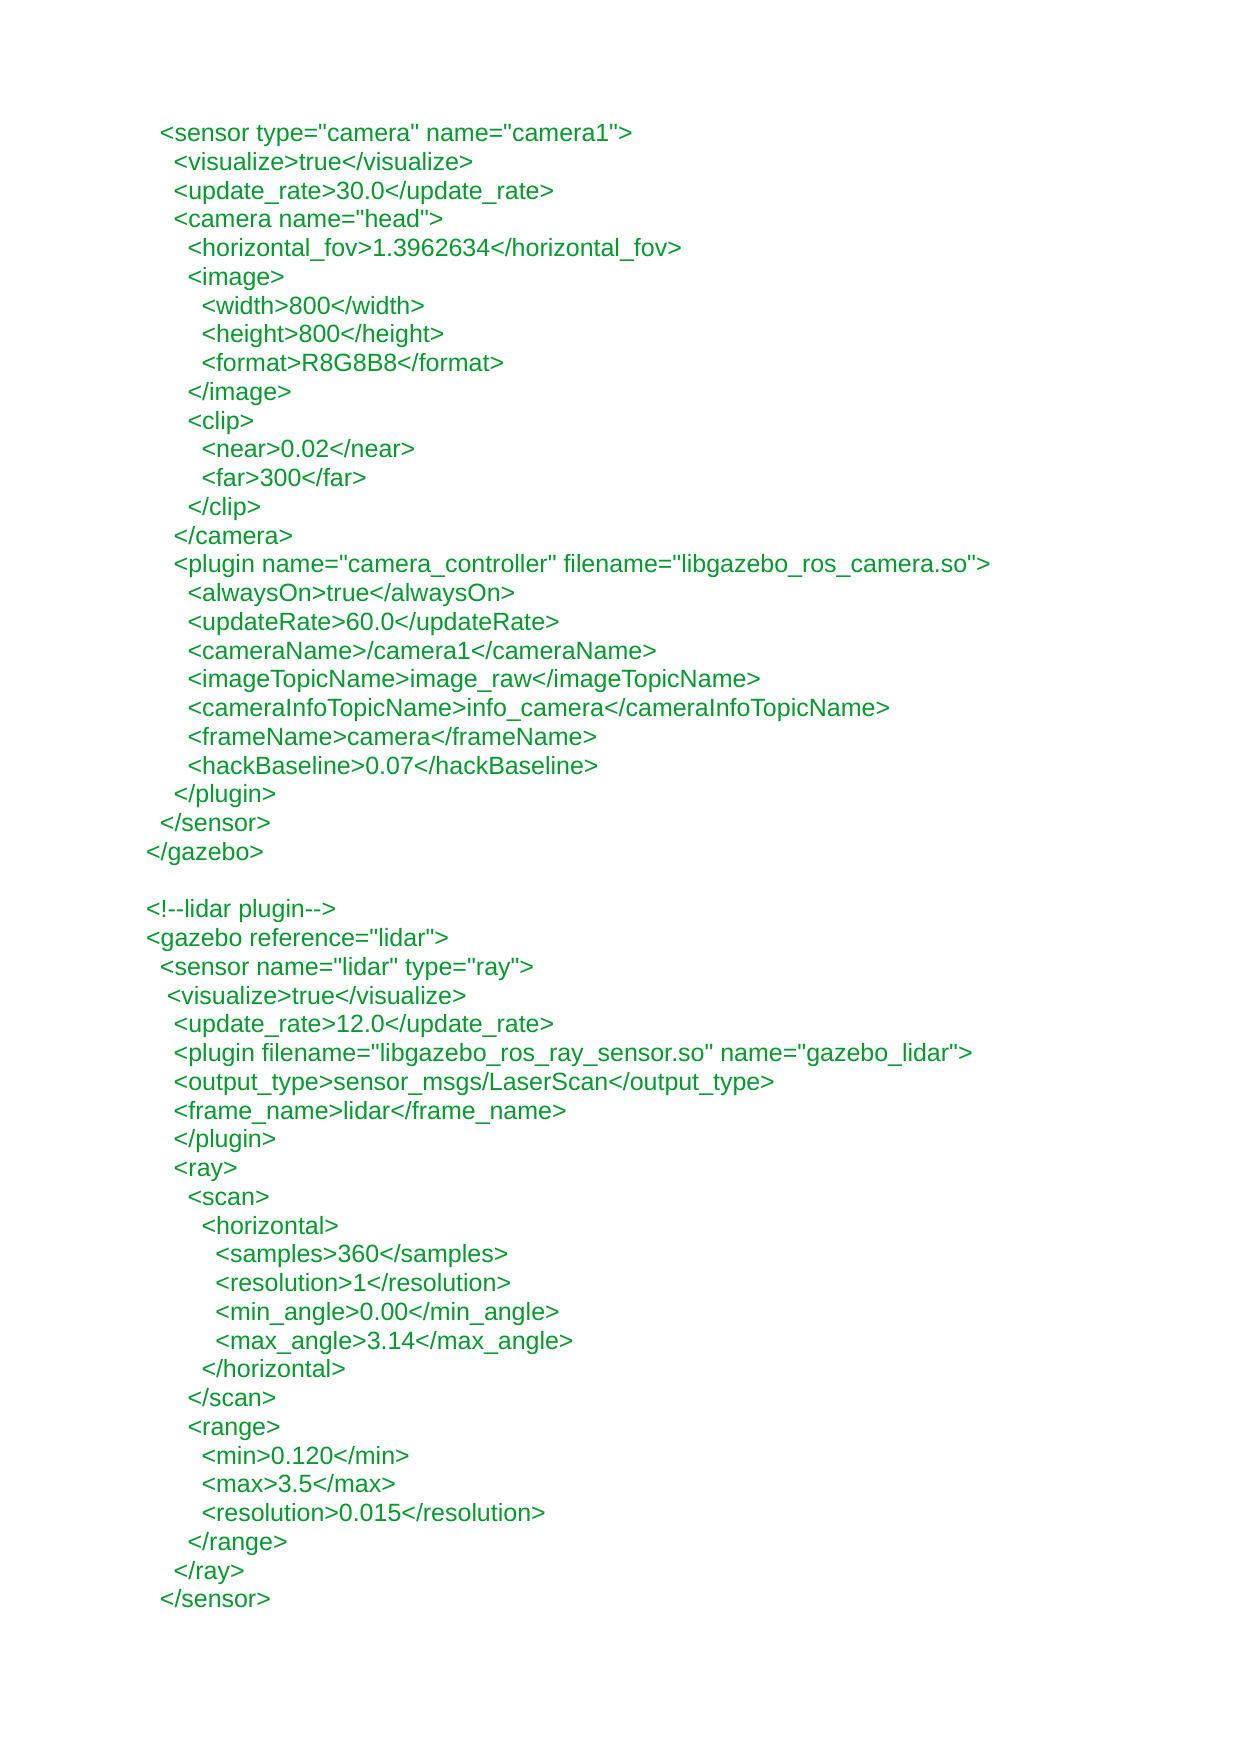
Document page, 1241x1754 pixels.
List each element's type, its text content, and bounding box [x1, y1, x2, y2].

text <clip> [118, 406, 1122, 434]
text </plugin> [118, 1124, 1122, 1153]
text <format>R8G8B8</format> [118, 348, 1122, 377]
text </plugin> [118, 779, 1122, 808]
text <hackBaseline>0.07</hackBaseline> [118, 751, 1122, 779]
text </ray> [118, 1556, 1122, 1584]
text <range> [118, 1412, 1122, 1441]
text </clip> [118, 492, 1122, 521]
text </sensor> [118, 1584, 1122, 1613]
text <updateRate>60.0</updateRate> [118, 607, 1122, 636]
text <cameraName>/camera1</cameraName> [118, 636, 1122, 664]
text </sensor> [118, 808, 1122, 837]
text <min>0.120</min> [118, 1441, 1122, 1469]
text <alwaysOn>true</alwaysOn> [118, 578, 1122, 607]
text <ray> [118, 1153, 1122, 1182]
text <visualize>true</visualize> [118, 981, 1122, 1009]
text <samples>360</samples> [118, 1239, 1122, 1268]
text <max_angle>3.14</max_angle> [118, 1326, 1122, 1354]
text <horizontal_fov>1.3962634</horizontal_fov> [118, 233, 1122, 262]
text <output_type>sensor_msgs/LaserScan</output_type> [118, 1067, 1122, 1096]
text <plugin filename="libgazebo_ros_ray_sensor.so" name="gazebo_lidar"> [118, 1038, 1122, 1067]
text <resolution>1</resolution> [118, 1268, 1122, 1297]
text </range> [118, 1527, 1122, 1556]
text <height>800</height> [118, 319, 1122, 348]
text <visualize>true</visualize> [118, 147, 1122, 176]
text <cameraInfoTopicName>info_camera</cameraInfoTopicName> [118, 693, 1122, 722]
text <far>300</far> [118, 463, 1122, 492]
text </horizontal> [118, 1354, 1122, 1383]
text <horizontal> [118, 1211, 1122, 1239]
text <plugin name="camera_controller" filename="libgazebo_ros_camera.so"> [118, 549, 1122, 578]
text <imageTopicName>image_raw</imageTopicName> [118, 664, 1122, 693]
text <max>3.5</max> [118, 1469, 1122, 1498]
text <frame_name>lidar</frame_name> [118, 1096, 1122, 1124]
text <update_rate>30.0</update_rate> [118, 176, 1122, 204]
text <min_angle>0.00</min_angle> [118, 1297, 1122, 1326]
text <sensor type="camera" name="camera1"> [118, 118, 1122, 147]
text <frameName>camera</frameName> [118, 722, 1122, 751]
text <sensor name="lidar" type="ray"> [118, 952, 1122, 981]
text <camera name="head"> [118, 204, 1122, 233]
text <resolution>0.015</resolution> [118, 1498, 1122, 1527]
text <near>0.02</near> [118, 434, 1122, 463]
text <update_rate>12.0</update_rate> [118, 1009, 1122, 1038]
text <gazebo reference="lidar"> [118, 923, 1122, 952]
text <image> [118, 262, 1122, 291]
text </gazebo> [118, 837, 1122, 866]
text <!--lidar plugin--> [118, 894, 1122, 923]
text </camera> [118, 521, 1122, 549]
text <scan> [118, 1182, 1122, 1211]
text </image> [118, 377, 1122, 406]
text <width>800</width> [118, 291, 1122, 319]
text </scan> [118, 1383, 1122, 1412]
